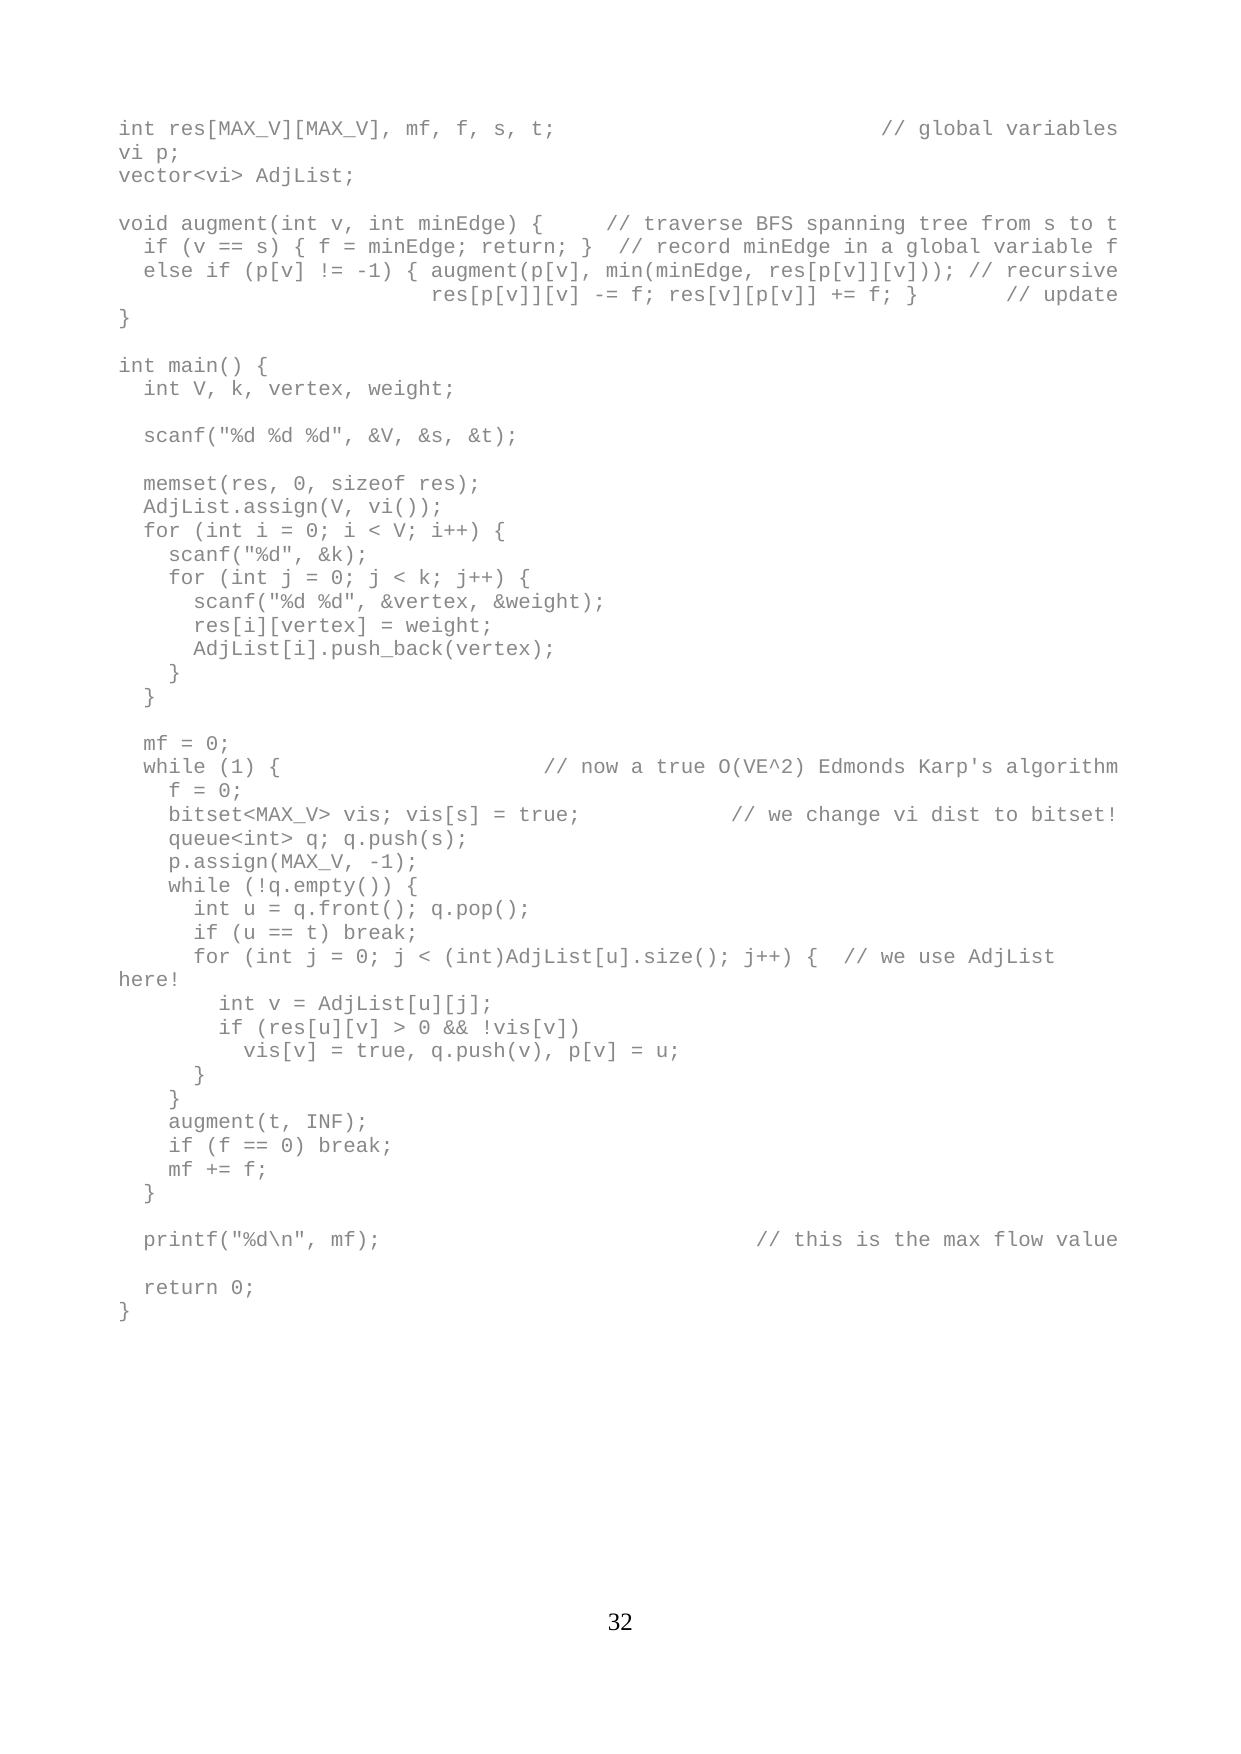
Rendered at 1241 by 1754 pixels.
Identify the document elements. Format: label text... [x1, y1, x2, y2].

text for (int i = 0; i < V; i++) { [118, 520, 1122, 544]
text res[i][vertex] = weight; [118, 615, 1122, 638]
text vi p; [118, 142, 1122, 165]
text augment(t, INF); [118, 1111, 1122, 1135]
text void augment(int v, int minEdge) { // traverse BFS spanning tree from s to t [118, 213, 1122, 236]
text int u = q.front(); q.pop(); [118, 898, 1122, 922]
text res[p[v]][v] -= f; res[v][p[v]] += f; } // update [118, 284, 1122, 307]
text int v = AdjList[u][j]; [118, 993, 1122, 1017]
text } [118, 1064, 1122, 1088]
text int V, k, vertex, weight; [118, 378, 1122, 402]
text if (v == s) { f = minEdge; return; } // record minEdge in a global variable f [118, 236, 1122, 260]
text memset(res, 0, sizeof res); [118, 473, 1122, 496]
text if (f == 0) break; [118, 1135, 1122, 1158]
text } [118, 1088, 1122, 1111]
text for (int j = 0; j < k; j++) { [118, 567, 1122, 591]
text int main() { [118, 354, 1122, 378]
text int res[MAX_V][MAX_V], mf, f, s, t; // global variables [118, 118, 1122, 142]
text if (res[u][v] > 0 && !vis[v]) [118, 1017, 1122, 1040]
text if (u == t) break; [118, 922, 1122, 946]
text mf += f; [118, 1158, 1122, 1182]
text AdjList[i].push_back(vertex); [118, 638, 1122, 662]
text scanf("%d", &k); [118, 544, 1122, 567]
text else if (p[v] != -1) { augment(p[v], min(minEdge, res[p[v]][v])); // recursive [118, 260, 1122, 284]
text for (int j = 0; j < (int)AdjList[u].size(); j++) { // we use AdjList here! [118, 946, 1122, 993]
text bitset<MAX_V> vis; vis[s] = true; // we change vi dist to bitset! [118, 804, 1122, 827]
text } [118, 1182, 1122, 1206]
text return 0; [118, 1277, 1122, 1300]
text vector<vi> AdjList; [118, 165, 1122, 189]
text AdjList.assign(V, vi()); [118, 496, 1122, 520]
text p.assign(MAX_V, -1); [118, 851, 1122, 875]
text queue<int> q; q.push(s); [118, 827, 1122, 851]
text } [118, 1300, 1122, 1324]
text mf = 0; [118, 733, 1122, 757]
text } [118, 686, 1122, 709]
text while (!q.empty()) { [118, 875, 1122, 898]
text vis[v] = true, q.push(v), p[v] = u; [118, 1040, 1122, 1064]
text f = 0; [118, 780, 1122, 804]
text scanf("%d %d", &vertex, &weight); [118, 591, 1122, 615]
text printf("%d\n", mf); // this is the max flow value [118, 1229, 1122, 1253]
text } [118, 662, 1122, 686]
text } [118, 307, 1122, 331]
text scanf("%d %d %d", &V, &s, &t); [118, 426, 1122, 449]
text while (1) { // now a true O(VE^2) Edmonds Karp's algorithm [118, 757, 1122, 780]
